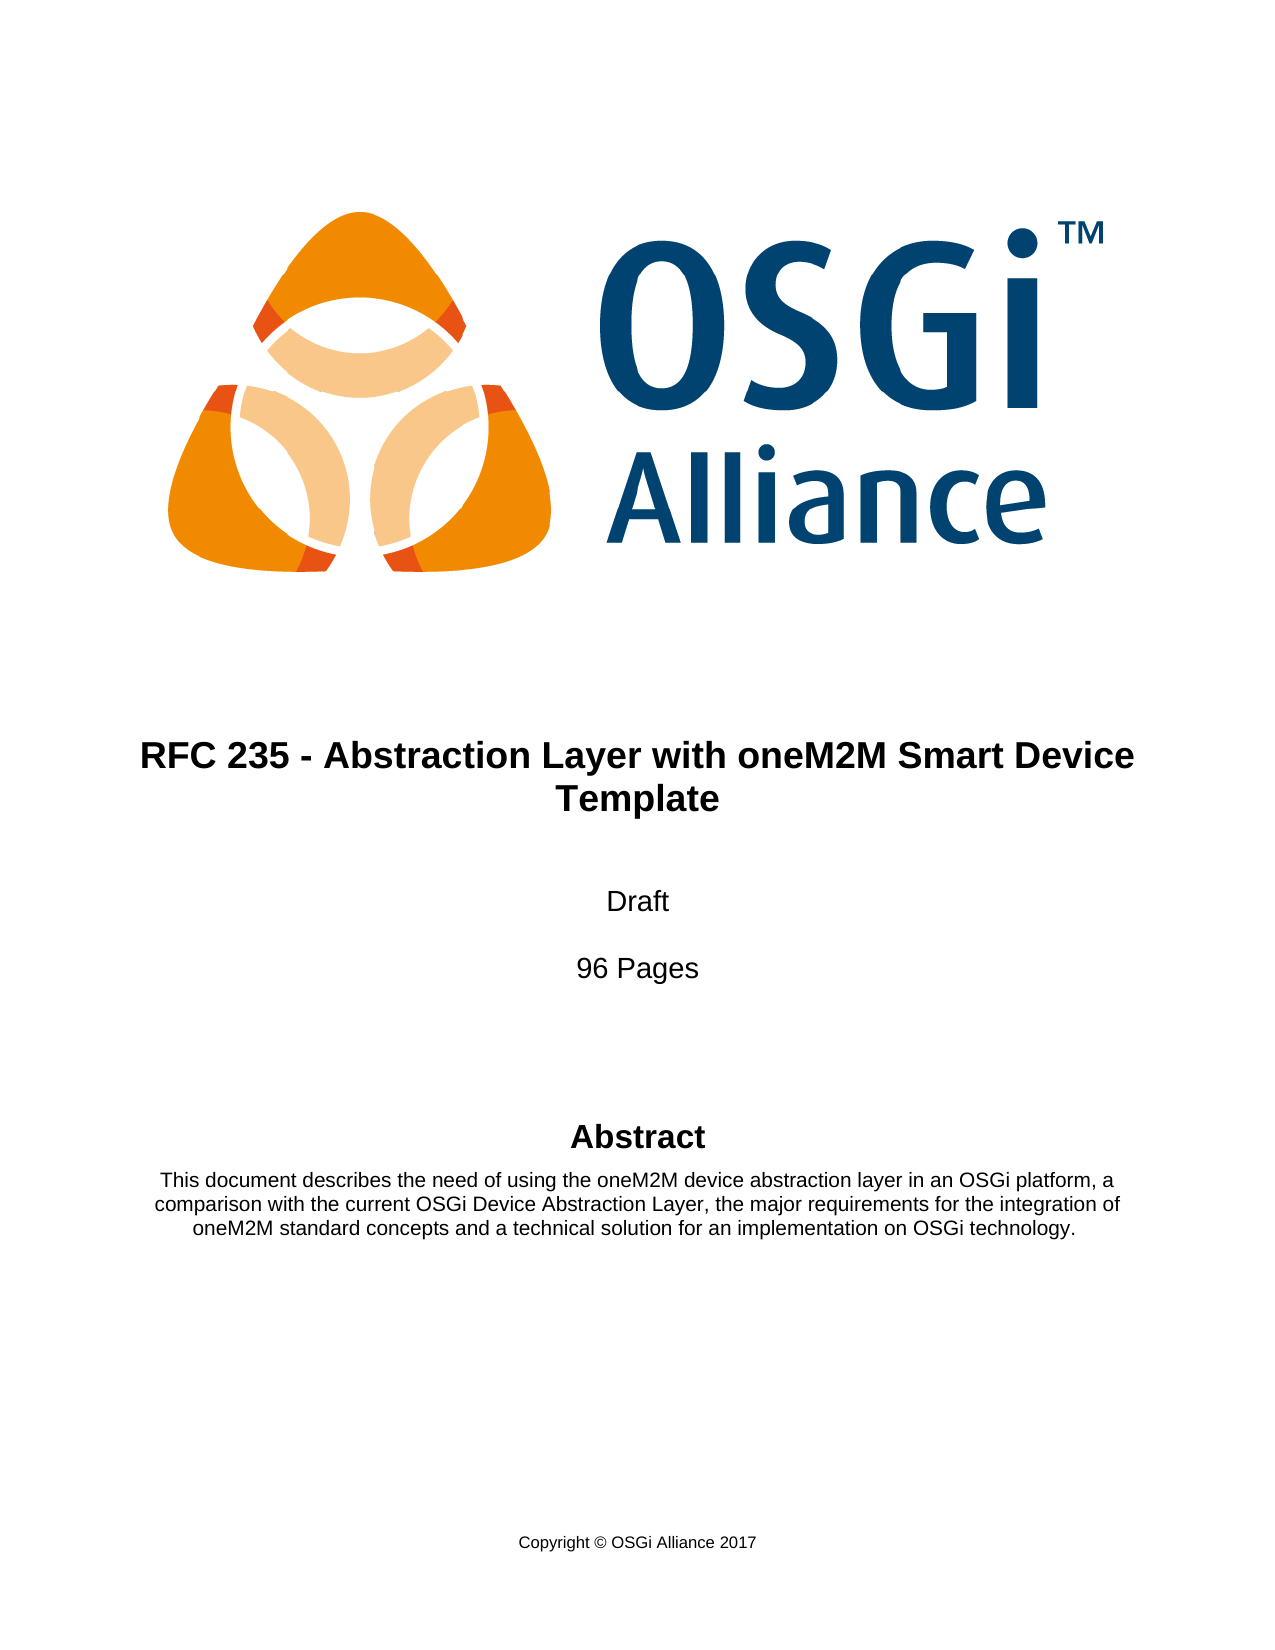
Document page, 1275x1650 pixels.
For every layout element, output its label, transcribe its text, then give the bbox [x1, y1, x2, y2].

picture [112, 158, 1163, 626]
title RFC 235 - Abstraction Layer with oneM2M Smart Device Template [112, 733, 1162, 819]
text Abstract [112, 1117, 1162, 1155]
text This document describes the need of using the oneM2M device abstraction layer in an OSGi platform, a comparison with the current OSGi Device Abstraction Layer, the major requirements for the integration of oneM2M standard concepts and a technical solution for an implementation on OSGi technology. [112, 1168, 1162, 1240]
title Draft 96 Pages [112, 884, 1162, 984]
